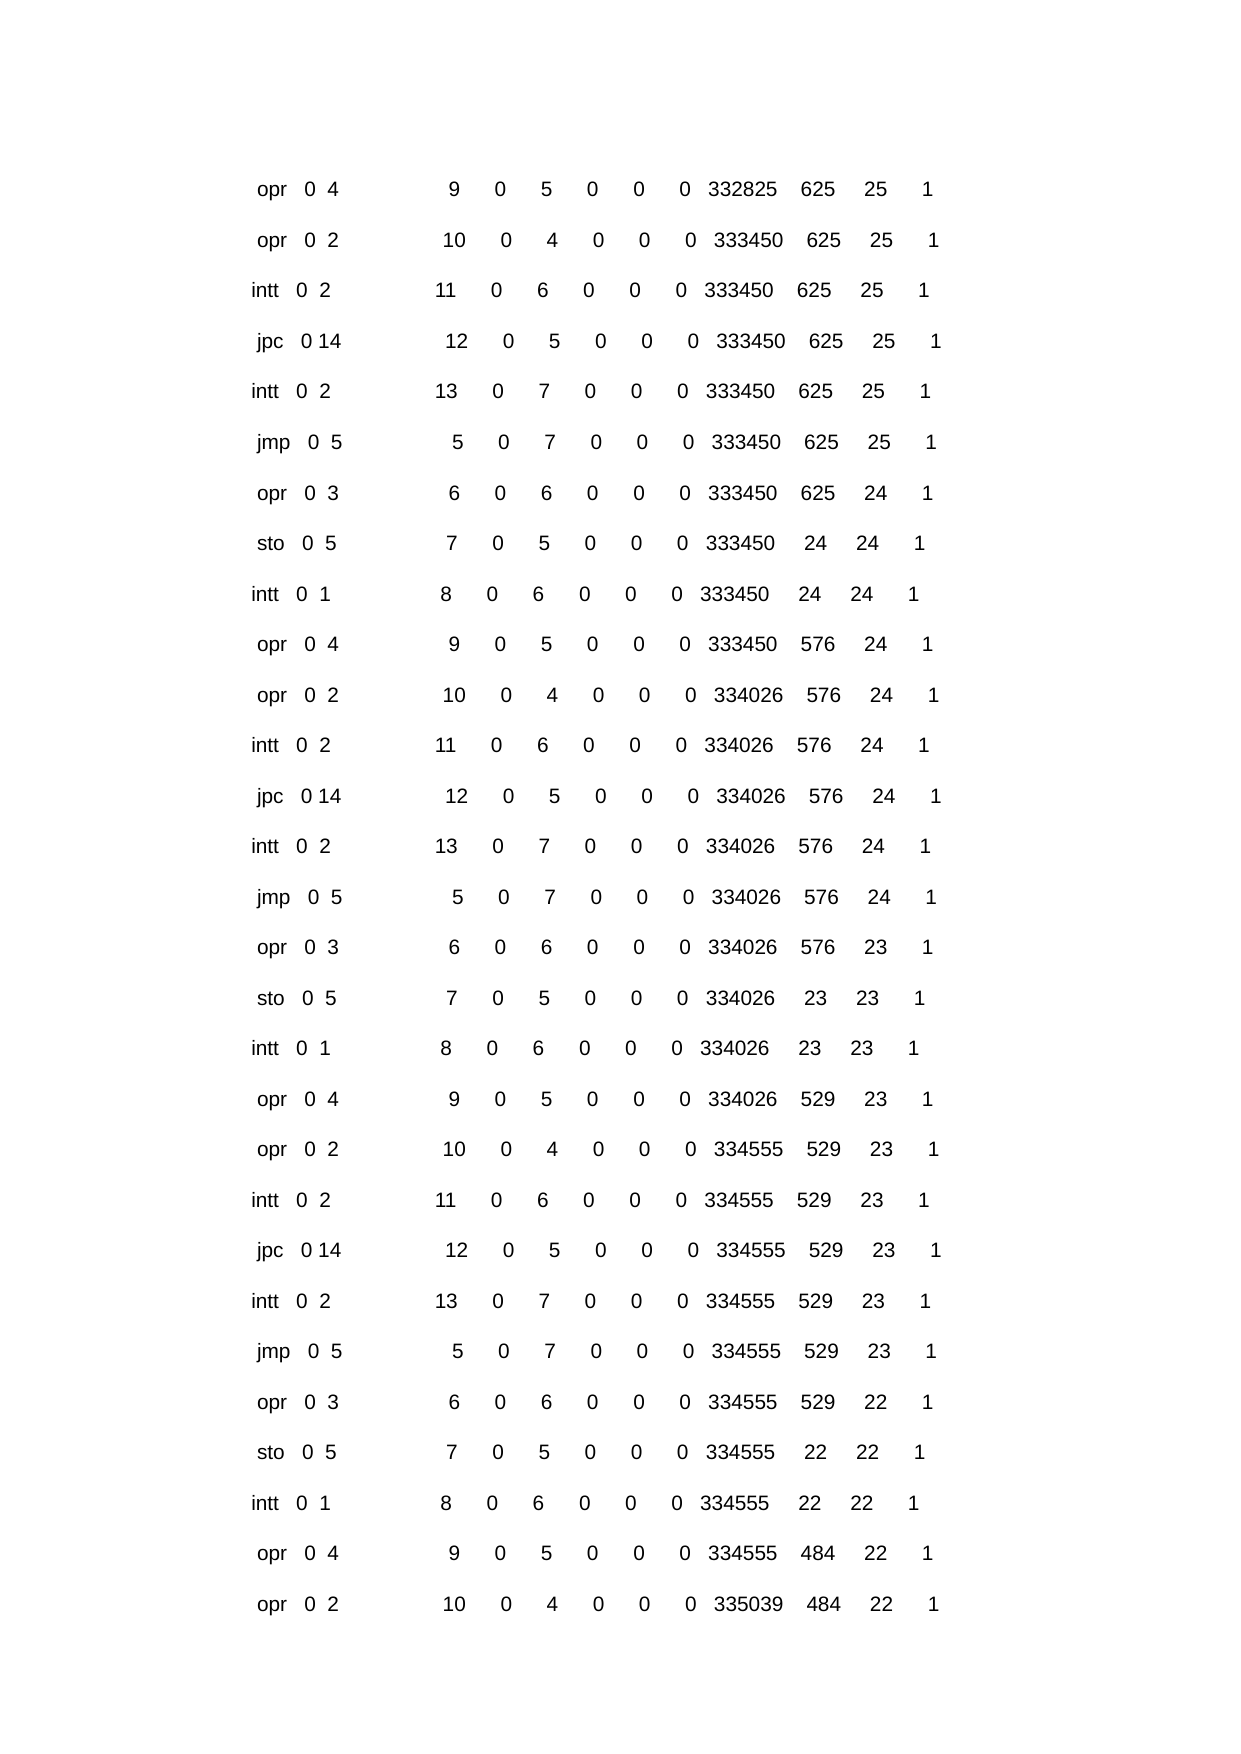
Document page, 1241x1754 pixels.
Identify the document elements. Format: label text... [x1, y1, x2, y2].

text intt 0 2 13 0 7 0 0 0 333450 625 25 1 [251, 379, 1122, 403]
text intt 0 2 11 0 6 0 0 0 334026 576 24 1 [251, 733, 1122, 757]
text opr 0 2 10 0 4 0 0 0 334026 576 24 1 [251, 682, 1122, 706]
text opr 0 2 10 0 4 0 0 0 335039 484 22 1 [251, 1592, 1122, 1616]
text opr 0 4 9 0 5 0 0 0 333450 576 24 1 [251, 632, 1122, 656]
text intt 0 2 13 0 7 0 0 0 334026 576 24 1 [251, 834, 1122, 858]
text jmp 0 5 5 0 7 0 0 0 334026 576 24 1 [251, 884, 1122, 908]
text jpc 0 14 12 0 5 0 0 0 334026 576 24 1 [251, 783, 1122, 807]
text sto 0 5 7 0 5 0 0 0 334026 23 23 1 [251, 986, 1122, 1009]
text intt 0 2 11 0 6 0 0 0 334555 529 23 1 [251, 1188, 1122, 1212]
text sto 0 5 7 0 5 0 0 0 334555 22 22 1 [251, 1440, 1122, 1464]
text jmp 0 5 5 0 7 0 0 0 333450 625 25 1 [251, 430, 1122, 454]
text intt 0 1 8 0 6 0 0 0 334026 23 23 1 [251, 1036, 1122, 1060]
text jpc 0 14 12 0 5 0 0 0 334555 529 23 1 [251, 1238, 1122, 1262]
text intt 0 1 8 0 6 0 0 0 333450 24 24 1 [251, 581, 1122, 605]
text opr 0 3 6 0 6 0 0 0 333450 625 24 1 [251, 480, 1122, 504]
text opr 0 2 10 0 4 0 0 0 333450 625 25 1 [251, 228, 1122, 252]
text opr 0 2 10 0 4 0 0 0 334555 529 23 1 [251, 1137, 1122, 1161]
text opr 0 4 9 0 5 0 0 0 334555 484 22 1 [251, 1541, 1122, 1565]
text jpc 0 14 12 0 5 0 0 0 333450 625 25 1 [251, 329, 1122, 353]
text intt 0 1 8 0 6 0 0 0 334555 22 22 1 [251, 1491, 1122, 1515]
text opr 0 4 9 0 5 0 0 0 332825 625 25 1 [251, 177, 1122, 201]
text jmp 0 5 5 0 7 0 0 0 334555 529 23 1 [251, 1339, 1122, 1363]
text opr 0 4 9 0 5 0 0 0 334026 529 23 1 [251, 1087, 1122, 1111]
text opr 0 3 6 0 6 0 0 0 334026 576 23 1 [251, 935, 1122, 959]
text intt 0 2 13 0 7 0 0 0 334555 529 23 1 [251, 1289, 1122, 1313]
text intt 0 2 11 0 6 0 0 0 333450 625 25 1 [251, 278, 1122, 302]
text sto 0 5 7 0 5 0 0 0 333450 24 24 1 [251, 531, 1122, 555]
text opr 0 3 6 0 6 0 0 0 334555 529 22 1 [251, 1390, 1122, 1414]
